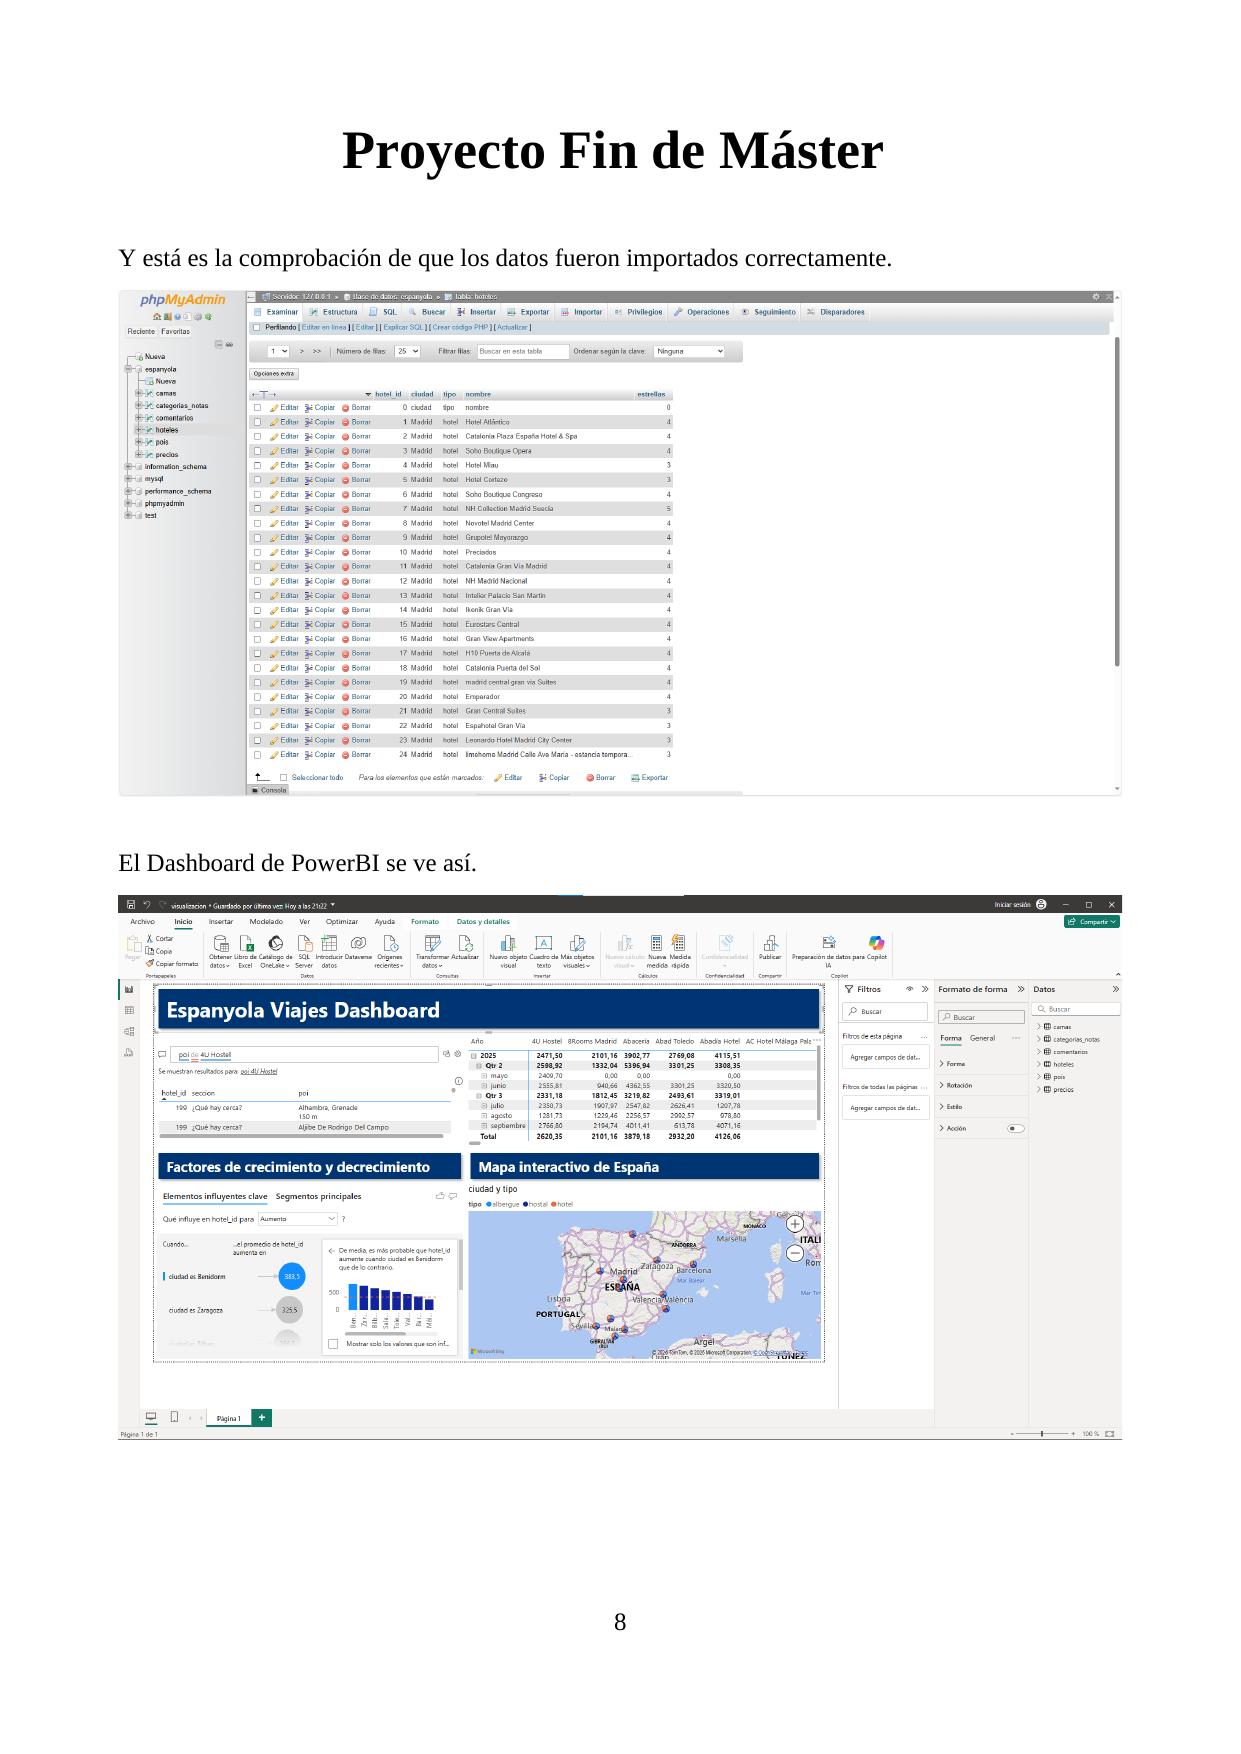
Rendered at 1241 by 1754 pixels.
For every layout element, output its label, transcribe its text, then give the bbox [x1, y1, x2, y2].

picture [118, 290, 1123, 797]
picture [118, 895, 1123, 1440]
text Y está es la comprobación de que los datos fueron importados correctamente. [118, 210, 1122, 272]
text El Dashboard de PowerBI se ve así. [118, 848, 1122, 877]
